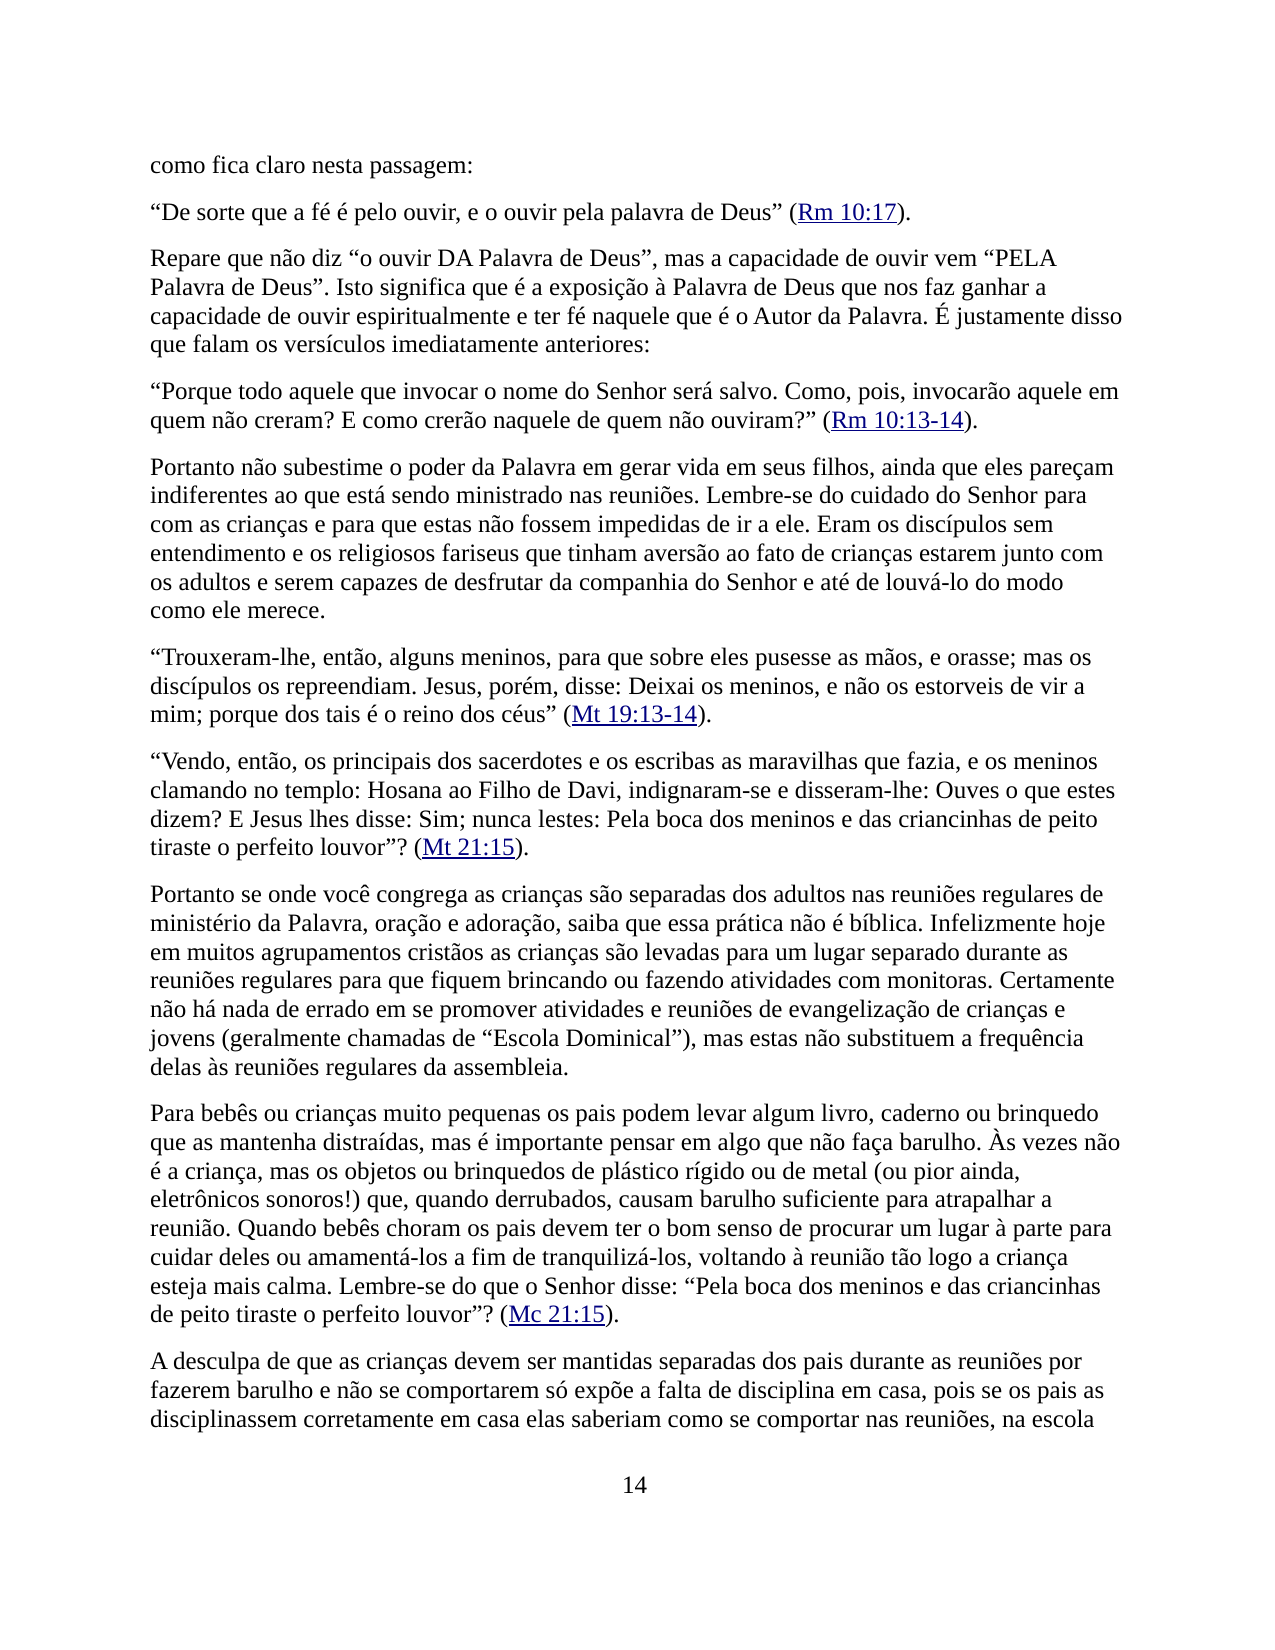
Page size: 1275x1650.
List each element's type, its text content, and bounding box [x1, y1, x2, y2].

text Portanto se onde você congrega as crianças são separadas dos adultos nas reuniões regulares de ministério da Palavra, oração e adoração, saiba que essa prática não é bíblica. Infelizmente hoje em muitos agrupamentos cristãos as crianças são levadas para um lugar separado durante as reuniões regulares para que fiquem brincando ou fazendo atividades com monitoras. Certamente não há nada de errado em se promover atividades e reuniões de evangelização de crianças e jovens (geralmente chamadas de “Escola Dominical”), mas estas não substituem a frequência delas às reuniões regulares da assembleia. [150, 879, 1125, 1080]
text Para bebês ou crianças muito pequenas os pais podem levar algum livro, caderno ou brinquedo que as mantenha distraídas, mas é importante pensar em algo que não faça barulho. Às vezes não é a criança, mas os objetos ou brinquedos de plástico rígido ou de metal (ou pior ainda, eletrônicos sonoros!) que, quando derrubados, causam barulho suficiente para atrapalhar a reunião. Quando bebês choram os pais devem ter o bom senso de procurar um lugar à parte para cuidar deles ou amamentá-los a fim de tranquilizá-los, voltando à reunião tão logo a criança esteja mais calma. Lembre-se do que o Senhor disse: “Pela boca dos meninos e das criancinhas de peito tiraste o perfeito louvor”? (Mc 21:15). [150, 1098, 1125, 1328]
text como fica claro nesta passagem: [150, 150, 1125, 179]
text “Trouxeram-lhe, então, alguns meninos, para que sobre eles pusesse as mãos, e orasse; mas os discípulos os repreendiam. Jesus, porém, disse: Deixai os meninos, e não os estorveis de vir a mim; porque dos tais é o reino dos céus” (Mt 19:13-14). [150, 642, 1125, 728]
text A desculpa de que as crianças devem ser mantidas separadas dos pais durante as reuniões por fazerem barulho e não se comportarem só expõe a falta de disciplina em casa, pois se os pais as disciplinassem corretamente em casa elas saberiam como se comportar nas reuniões, na escola [150, 1346, 1125, 1432]
text “Porque todo aquele que invocar o nome do Senhor será salvo. Como, pois, invocarão aquele em quem não creram? E como crerão naquele de quem não ouviram?” (Rm 10:13-14). [150, 376, 1125, 434]
text “De sorte que a fé é pelo ouvir, e o ouvir pela palavra de Deus” (Rm 10:17). [150, 197, 1125, 225]
text Portanto não subestime o poder da Palavra em gerar vida em seus filhos, ainda que eles pareçam indiferentes ao que está sendo ministrado nas reuniões. Lembre-se do cuidado do Senhor para com as crianças e para que estas não fossem impedidas de ir a ele. Eram os discípulos sem entendimento e os religiosos fariseus que tinham aversão ao fato de crianças estarem junto com os adultos e serem capazes de desfrutar da companhia do Senhor e até de louvá-lo do modo como ele merece. [150, 452, 1125, 624]
text Repare que não diz “o ouvir DA Palavra de Deus”, mas a capacidade de ouvir vem “PELA Palavra de Deus”. Isto significa que é a exposição à Palavra de Deus que nos faz ganhar a capacidade de ouvir espiritualmente e ter fé naquele que é o Autor da Palavra. É justamente disso que falam os versículos imediatamente anteriores: [150, 243, 1125, 358]
text “Vendo, então, os principais dos sacerdotes e os escribas as maravilhas que fazia, e os meninos clamando no templo: Hosana ao Filho de Davi, indignaram-se e disseram-lhe: Ouves o que estes dizem? E Jesus lhes disse: Sim; nunca lestes: Pela boca dos meninos e das criancinhas de peito tiraste o perfeito louvor”? (Mt 21:15). [150, 746, 1125, 861]
